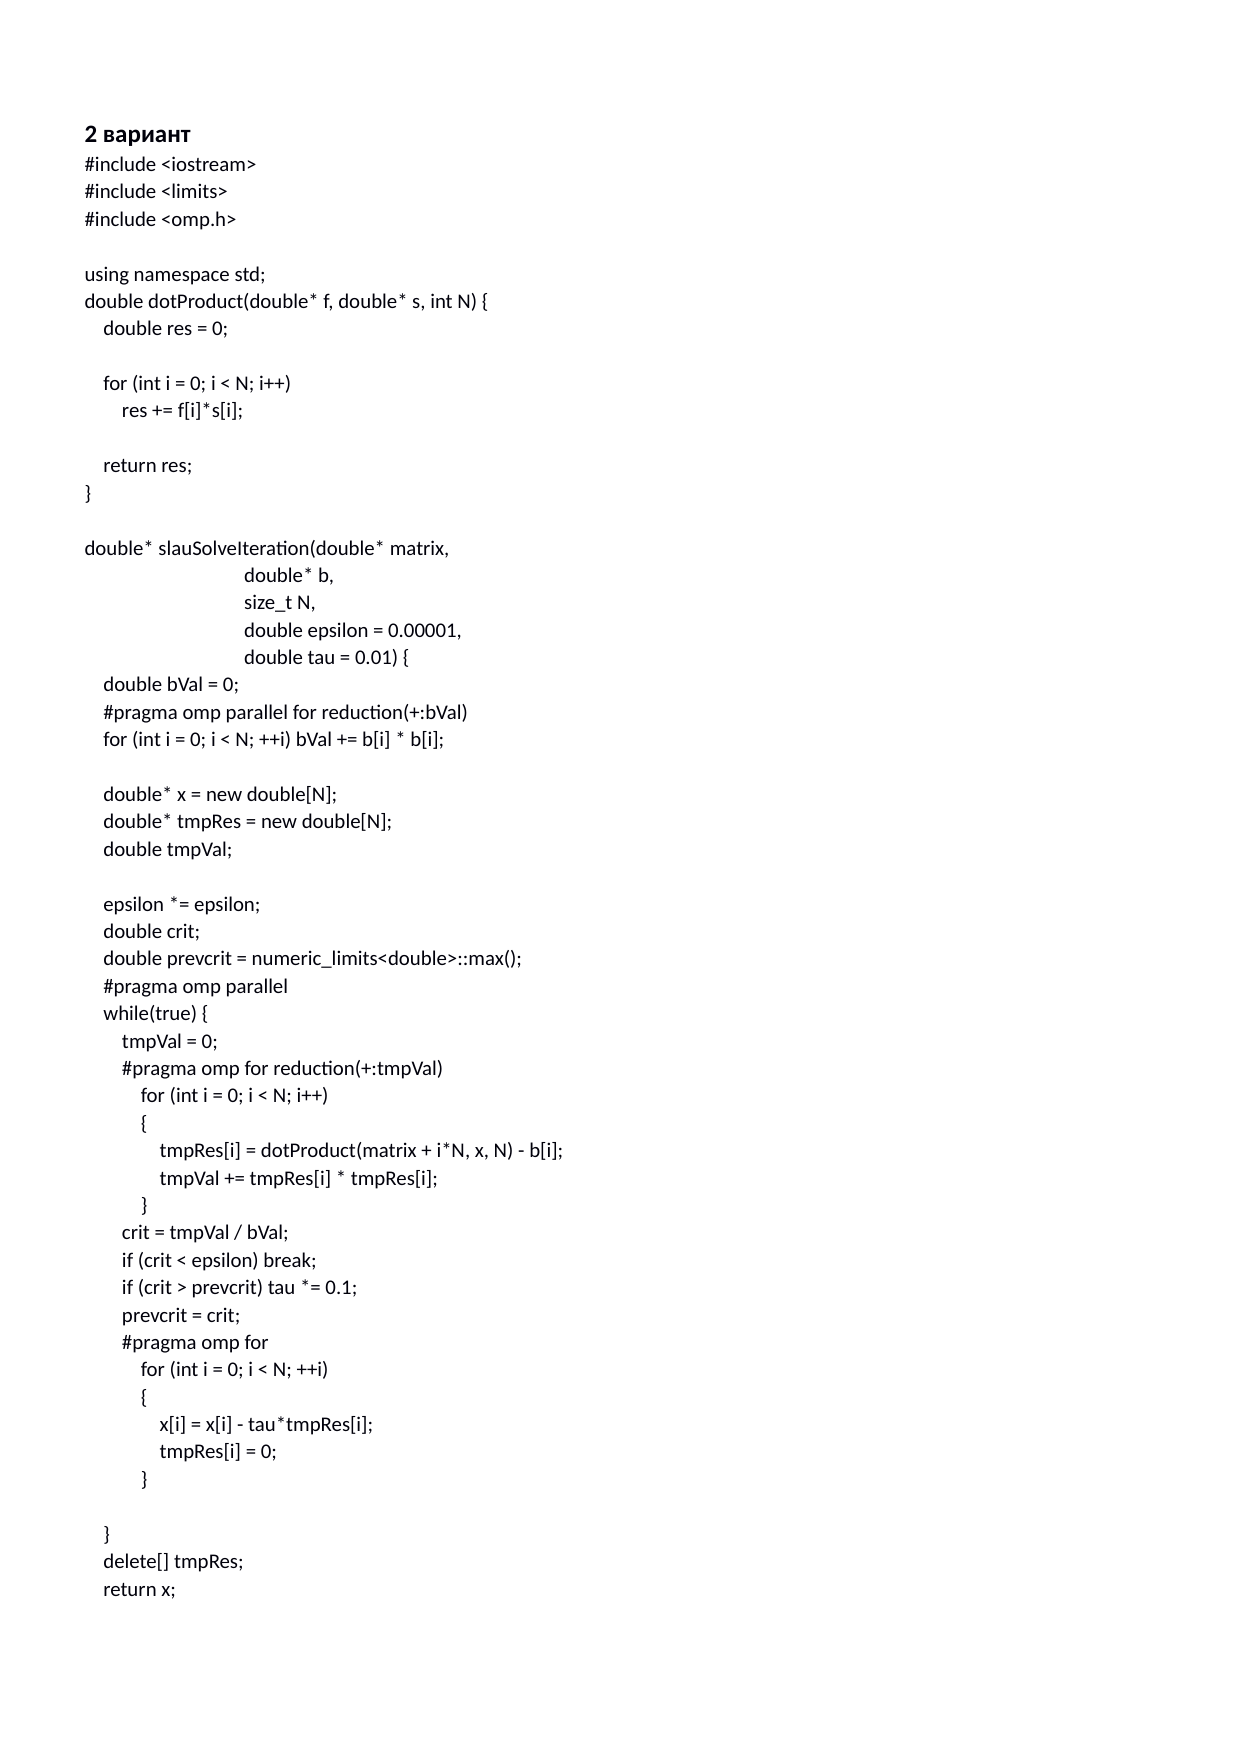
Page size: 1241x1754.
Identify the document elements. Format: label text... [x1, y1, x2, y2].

text for (int i = 0; i < N; ++i) [84, 1357, 1159, 1382]
text using namespace std; [84, 261, 1159, 286]
text double res = 0; [84, 316, 1159, 341]
text double bVal = 0; [84, 672, 1159, 697]
text { [84, 1110, 1159, 1135]
text double prevcrit = numeric_limits<double>::max(); [84, 946, 1159, 971]
text } [84, 1466, 1159, 1492]
text #include <limits> [84, 178, 1159, 204]
text res += f[i]*s[i]; [84, 398, 1159, 423]
text if (crit < epsilon) break; [84, 1247, 1159, 1272]
text tmpRes[i] = 0; [84, 1439, 1159, 1464]
text double* b, [84, 562, 1159, 587]
text double crit; [84, 918, 1159, 944]
text double dotProduct(double* f, double* s, int N) { [84, 288, 1159, 313]
text } [84, 480, 1159, 505]
text #include <iostream> [84, 151, 1159, 177]
text { [84, 1384, 1159, 1409]
text 2 вариант [84, 118, 1159, 149]
text double tau = 0.01) { [84, 644, 1159, 670]
text #pragma omp for [84, 1329, 1159, 1354]
text crit = tmpVal / bVal; [84, 1219, 1159, 1245]
text #pragma omp parallel [84, 973, 1159, 998]
text #pragma omp parallel for reduction(+:bVal) [84, 699, 1159, 724]
text double* slauSolveIteration(double* matrix, [84, 535, 1159, 560]
text x[i] = x[i] - tau*tmpRes[i]; [84, 1411, 1159, 1437]
text prevcrit = crit; [84, 1302, 1159, 1327]
text delete[] tmpRes; [84, 1548, 1159, 1574]
text #include <omp.h> [84, 206, 1159, 231]
text double* x = new double[N]; [84, 781, 1159, 807]
text for (int i = 0; i < N; ++i) bVal += b[i] * b[i]; [84, 726, 1159, 752]
text } [84, 1192, 1159, 1218]
text for (int i = 0; i < N; i++) [84, 1083, 1159, 1108]
text #pragma omp for reduction(+:tmpVal) [84, 1055, 1159, 1081]
text epsilon *= epsilon; [84, 891, 1159, 916]
text } [84, 1521, 1159, 1546]
text tmpRes[i] = dotProduct(matrix + i*N, x, N) - b[i]; [84, 1137, 1159, 1163]
text tmpVal += tmpRes[i] * tmpRes[i]; [84, 1165, 1159, 1190]
text for (int i = 0; i < N; i++) [84, 370, 1159, 396]
text return x; [84, 1576, 1159, 1601]
text while(true) { [84, 1000, 1159, 1026]
text if (crit > prevcrit) tau *= 0.1; [84, 1274, 1159, 1300]
text return res; [84, 452, 1159, 478]
text size_t N, [84, 589, 1159, 615]
text double* tmpRes = new double[N]; [84, 809, 1159, 834]
text double tmpVal; [84, 836, 1159, 861]
text tmpVal = 0; [84, 1028, 1159, 1053]
text double epsilon = 0.00001, [84, 617, 1159, 642]
